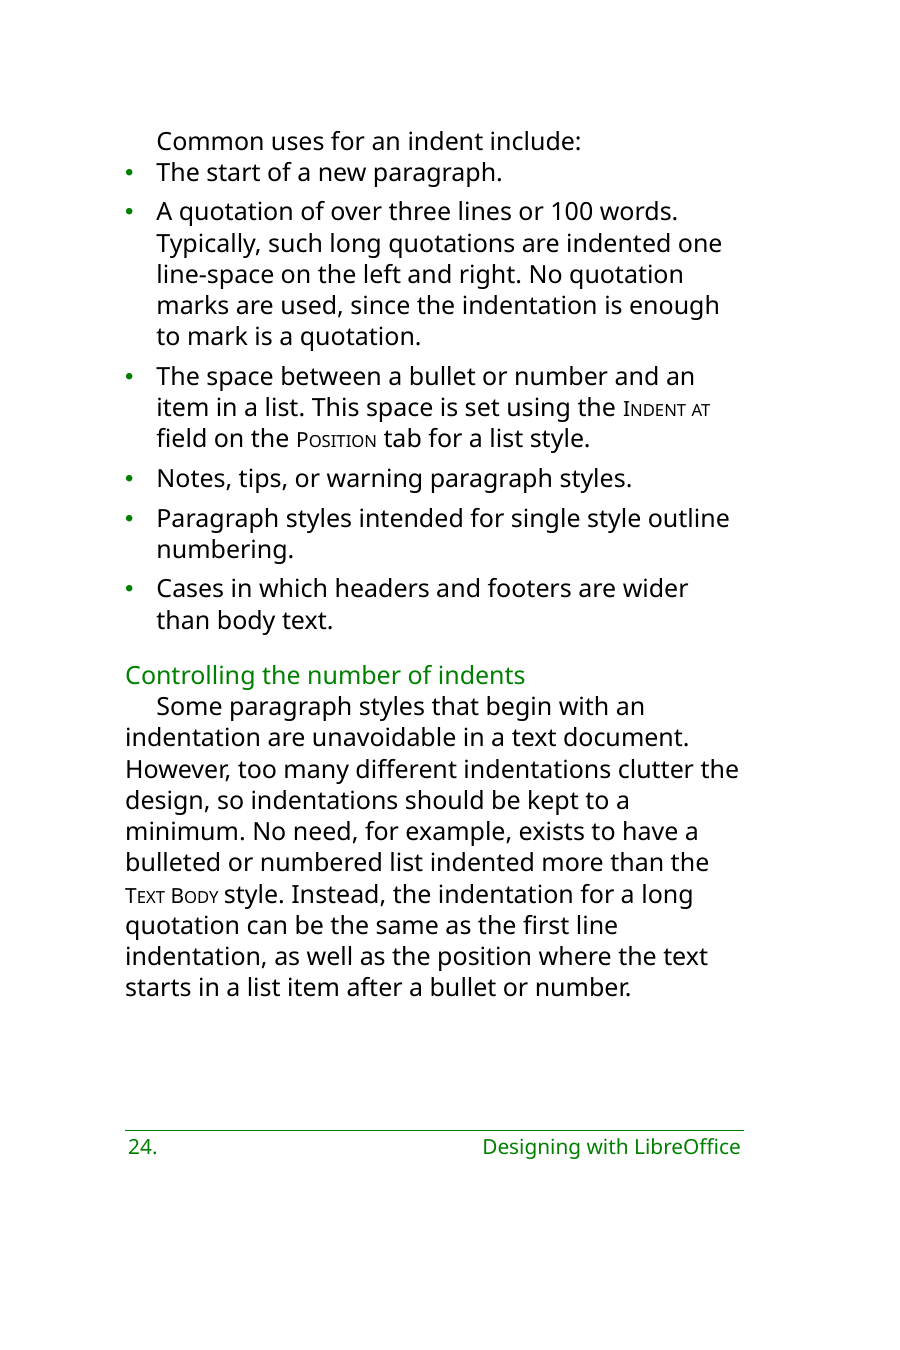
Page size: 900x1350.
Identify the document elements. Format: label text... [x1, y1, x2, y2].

list The space between a bullet or number and an item in a list. This space is set using the Indent at field on the Position tab for a list style. [125, 360, 744, 454]
list Paragraph styles intended for single style outline numbering. [125, 502, 744, 564]
list A quotation of over three lines or 100 words. Typically, such long quotations are indented one line-space on the left and right. No quotation marks are used, since the indentation is enough to mark is a quotation. [125, 196, 744, 352]
list The start of a new paragraph. [125, 156, 744, 187]
list Notes, tips, or warning paragraph styles. [125, 462, 744, 494]
text Common uses for an indent include: [125, 125, 744, 156]
list Cases in which headers and footers are wider than body text. [125, 573, 744, 635]
text Some paragraph styles that begin with an indentation are unavoidable in a text document. However, too many different indentations clutter the design, so indentations should be kept to a minimum. No need, for example, exists to have a bulleted or numbered list indented more than the Text Body style. Instead, the indentation for a long quotation can be the same as the first line indentation, as well as the position where the text starts in a list item after a bullet or number. [125, 691, 744, 1003]
subtitle Controlling the number of indents [125, 659, 744, 691]
